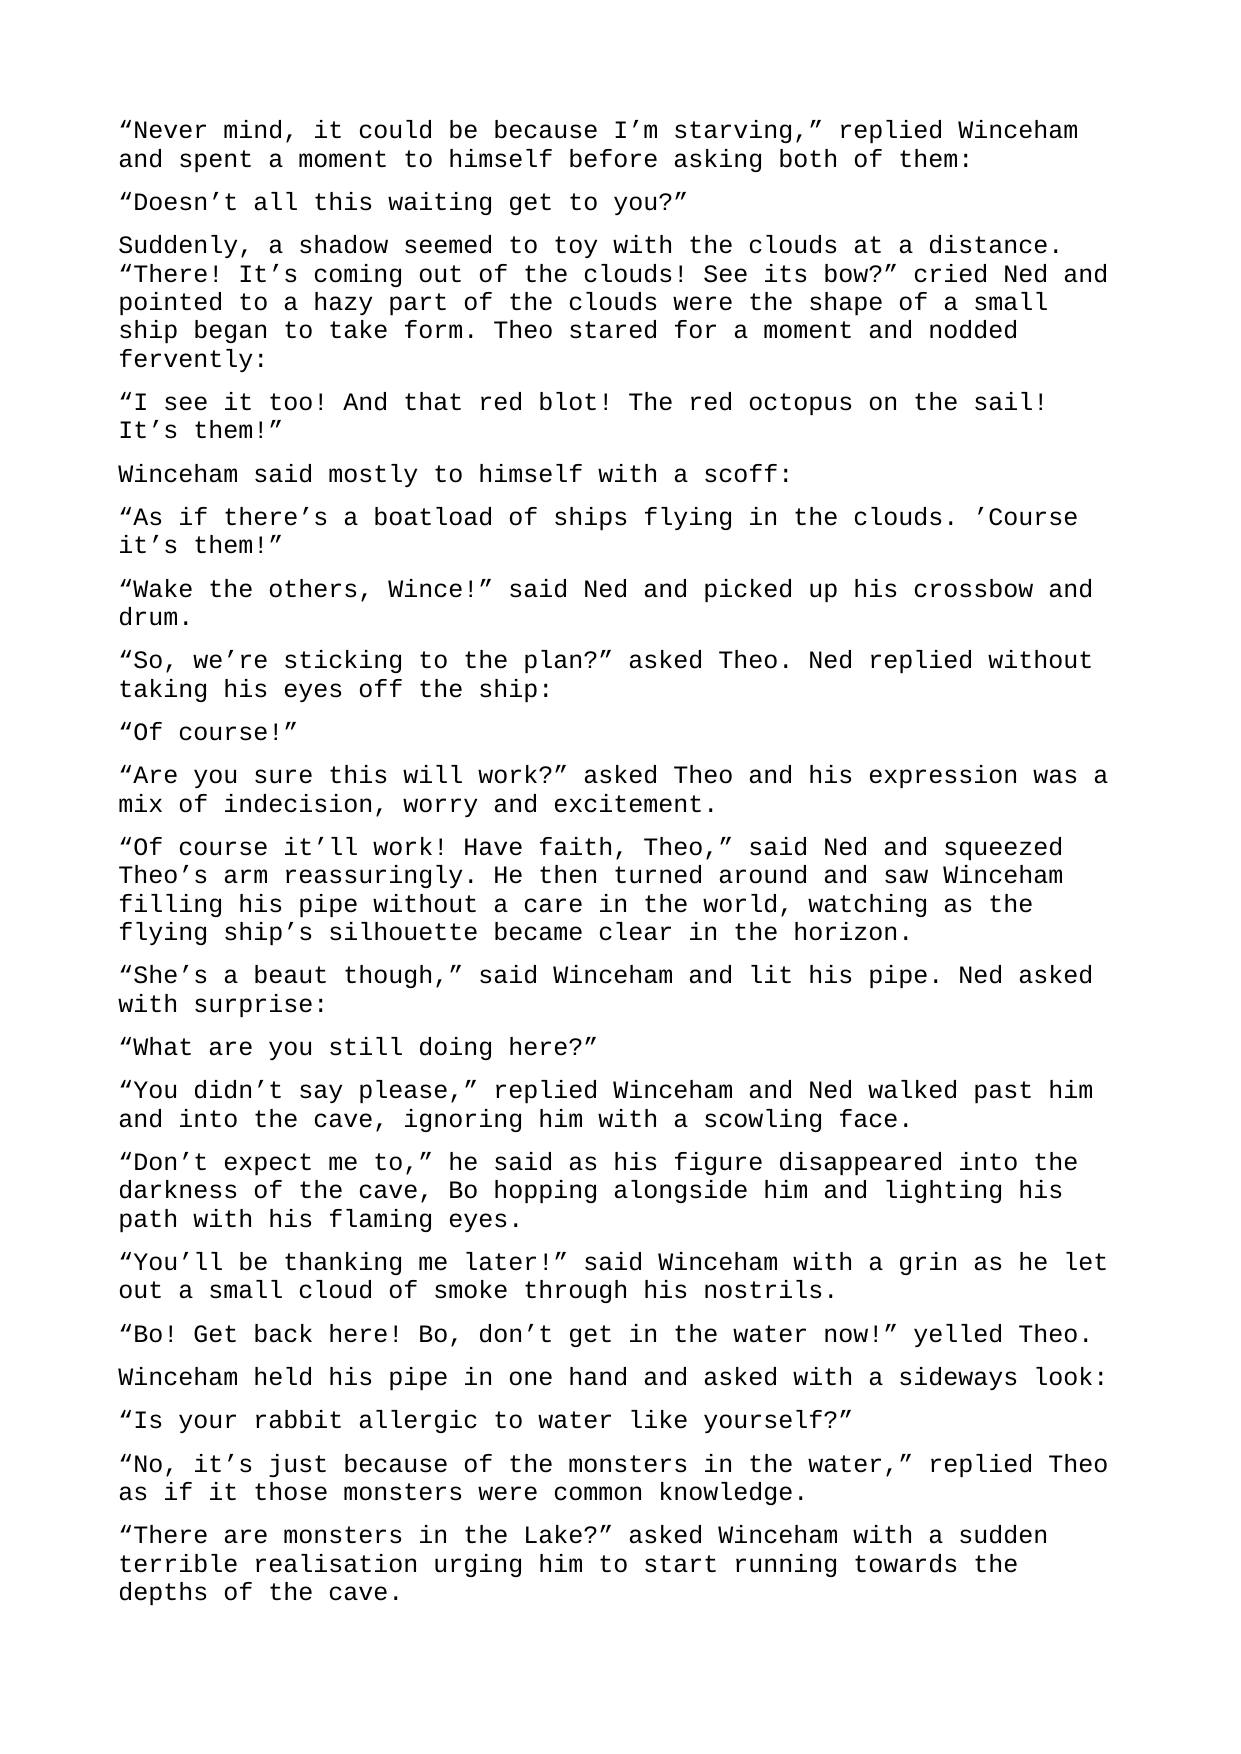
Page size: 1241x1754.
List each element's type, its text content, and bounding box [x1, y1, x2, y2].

text “I see it too! And that red blot! The red octopus on the sail! It’s them!” [118, 390, 1122, 446]
text “She’s a beaut though,” said Winceham and lit his pipe. Ned asked with surprise: [118, 963, 1122, 1020]
text “There are monsters in the Lake?” asked Winceham with a sudden terrible realisation urging him to start running towards the depths of the cave. [118, 1523, 1122, 1608]
text “So, we’re sticking to the plan?” asked Theo. Ned replied without taking his eyes off the ship: [118, 648, 1122, 705]
text Winceham said mostly to himself with a scoff: [118, 461, 1122, 490]
text Winceham held his pipe in one hand and asked with a sideways look: [118, 1365, 1122, 1393]
text “Of course!” [118, 720, 1122, 748]
text “Of course it’ll work! Have faith, Theo,” said Ned and squeezed Theo’s arm reassuringly. He then turned around and saw Winceham filling his pipe without a care in the world, watching as the flying ship’s silhouette became clear in the horizon. [118, 835, 1122, 948]
text “Bo! Get back here! Bo, don’t get in the water now!” yelled Theo. [118, 1321, 1122, 1350]
text Suddenly, a shadow seemed to toy with the clouds at a distance. “There! It’s coming out of the clouds! See its bow?” cried Ned and pointed to a hazy part of the clouds were the shape of a small ship began to take form. Theo stared for a moment and nodded fervently: [118, 233, 1122, 375]
text “As if there’s a boatload of ships flying in the clouds. ’Course it’s them!” [118, 505, 1122, 561]
text “Don’t expect me to,” he said as his figure disappeared into the darkness of the cave, Bo hopping alongside him and lighting his path with his flaming eyes. [118, 1150, 1122, 1235]
text “Wake the others, Wince!” said Ned and picked up his crossbow and drum. [118, 576, 1122, 633]
text “Is your rabbit allergic to water like yourself?” [118, 1408, 1122, 1436]
text “No, it’s just because of the monsters in the water,” replied Theo as if it those monsters were common knowledge. [118, 1451, 1122, 1508]
text “Never mind, it could be because I’m starving,” replied Winceham and spent a moment to himself before asking both of them: [118, 118, 1122, 175]
text “You’ll be thanking me later!” said Winceham with a grin as he let out a small cloud of smoke through his nostrils. [118, 1250, 1122, 1306]
text “What are you still doing here?” [118, 1035, 1122, 1063]
text “Are you sure this will work?” asked Theo and his expression was a mix of indecision, worry and excitement. [118, 763, 1122, 820]
text “You didn’t say please,” replied Winceham and Ned walked past him and into the cave, ignoring him with a scowling face. [118, 1078, 1122, 1135]
text “Doesn’t all this waiting get to you?” [118, 190, 1122, 218]
